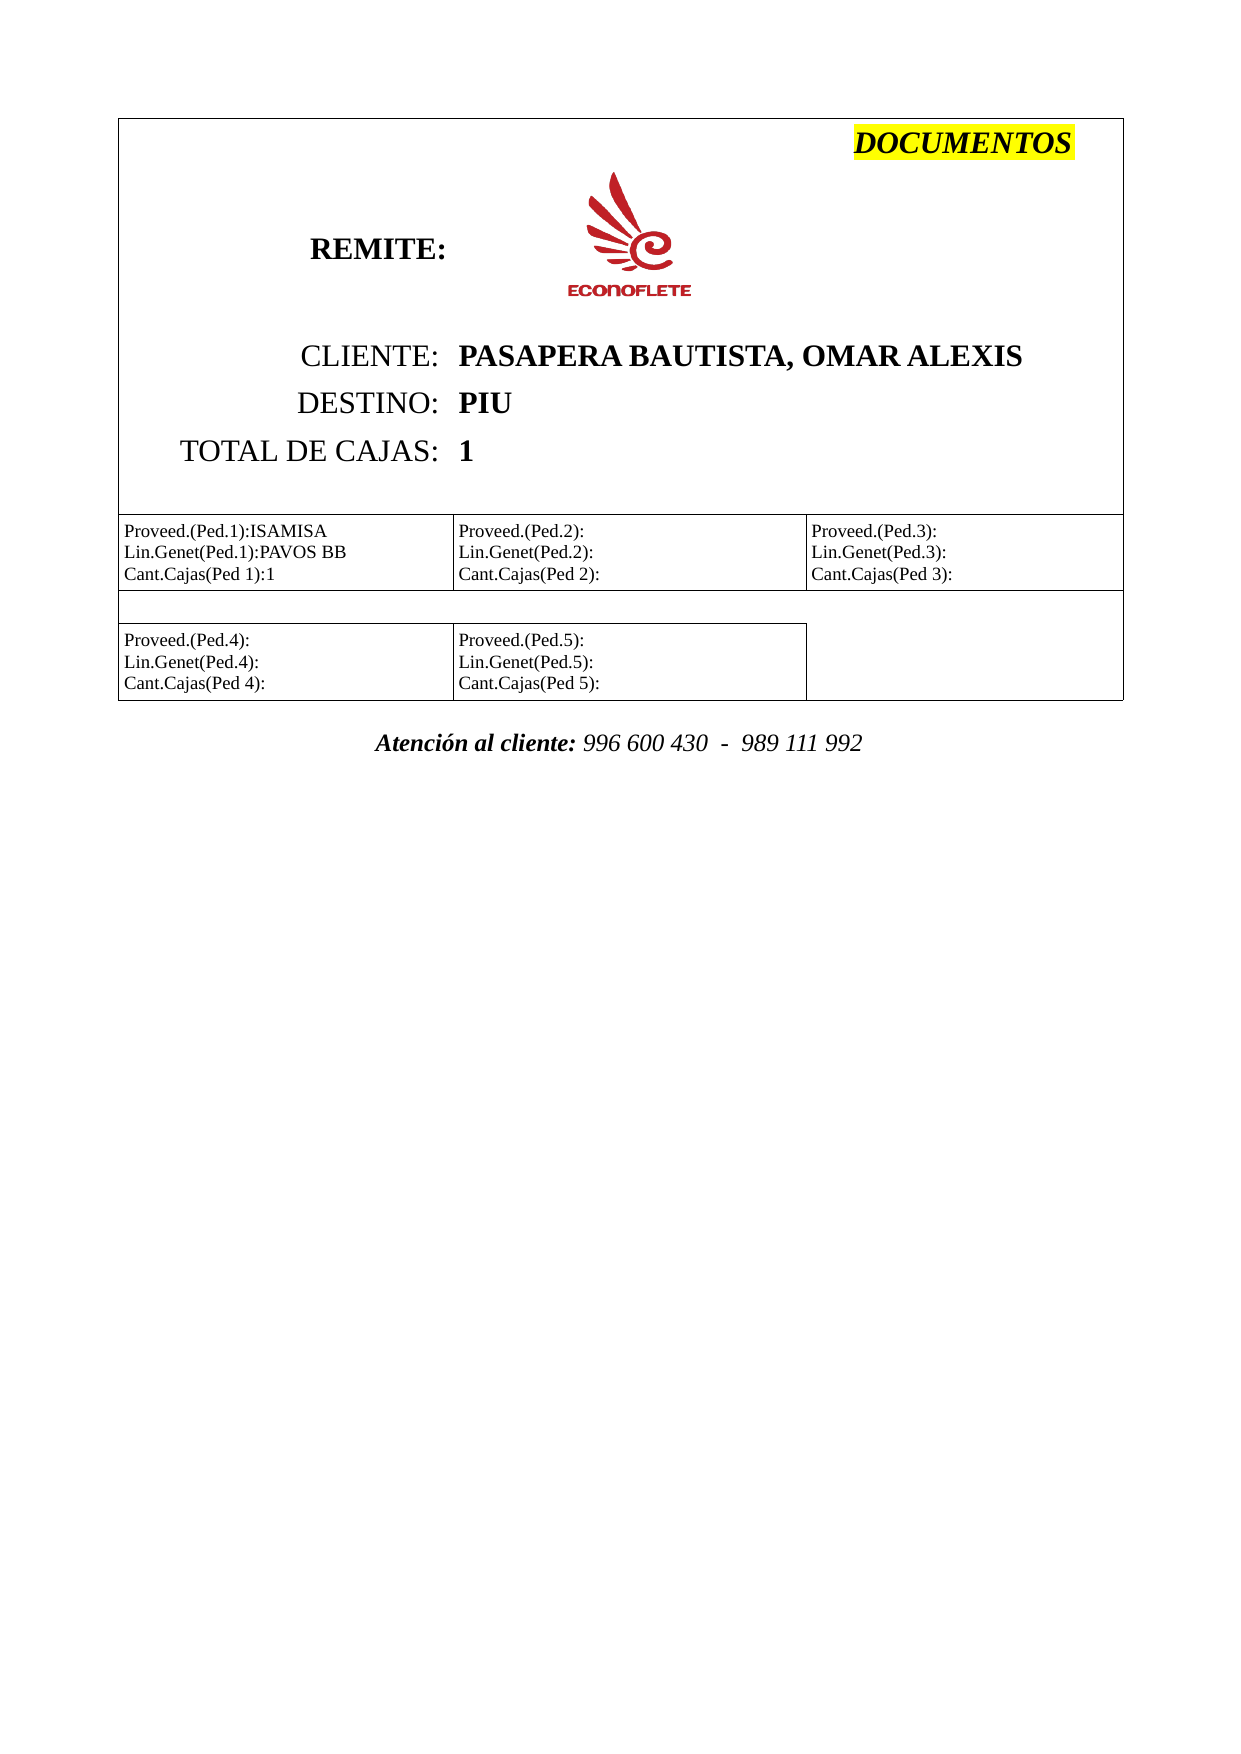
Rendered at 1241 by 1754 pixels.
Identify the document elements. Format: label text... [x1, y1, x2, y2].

table_cell [119, 591, 453, 623]
table_header [453, 119, 806, 166]
table_cell PIU [453, 379, 806, 426]
table_cell 1 [453, 426, 1123, 474]
table_cell [806, 166, 1123, 332]
table_cell [453, 474, 806, 514]
table_cell PASAPERA BAUTISTA, OMAR ALEXIS [453, 332, 1123, 379]
table_cell [119, 474, 453, 514]
table_header DOCUMENTOS [806, 119, 1123, 166]
table_cell Proveed.(Ped.1):ISAMISA Lin.Genet(Ped.1):PAVOS BB Cant.Cajas(Ped 1):1 [119, 515, 453, 590]
table_cell TOTAL DE CAJAS: [119, 426, 453, 474]
table_cell Proveed.(Ped.2): Lin.Genet(Ped.2): Cant.Cajas(Ped 2): [454, 515, 806, 590]
table_header [119, 119, 453, 166]
table_cell [806, 474, 1123, 514]
table_cell [806, 379, 1123, 426]
table_cell [453, 166, 806, 332]
table_cell [453, 591, 806, 623]
picture [552, 171, 707, 297]
table_cell [806, 591, 1123, 623]
table_cell CLIENTE: [119, 332, 453, 379]
table_cell Proveed.(Ped.3): Lin.Genet(Ped.3): Cant.Cajas(Ped 3): [807, 515, 1123, 590]
table_cell [807, 623, 1123, 699]
table_cell DESTINO: [119, 379, 453, 426]
table_cell Proveed.(Ped.4): Lin.Genet(Ped.4): Cant.Cajas(Ped 4): [119, 624, 453, 699]
text Atención al cliente: 996 600 430 - 989 111 992 [118, 728, 1122, 757]
table_cell Proveed.(Ped.5): Lin.Genet(Ped.5): Cant.Cajas(Ped 5): [454, 624, 806, 699]
table_cell REMITE: [119, 166, 453, 332]
